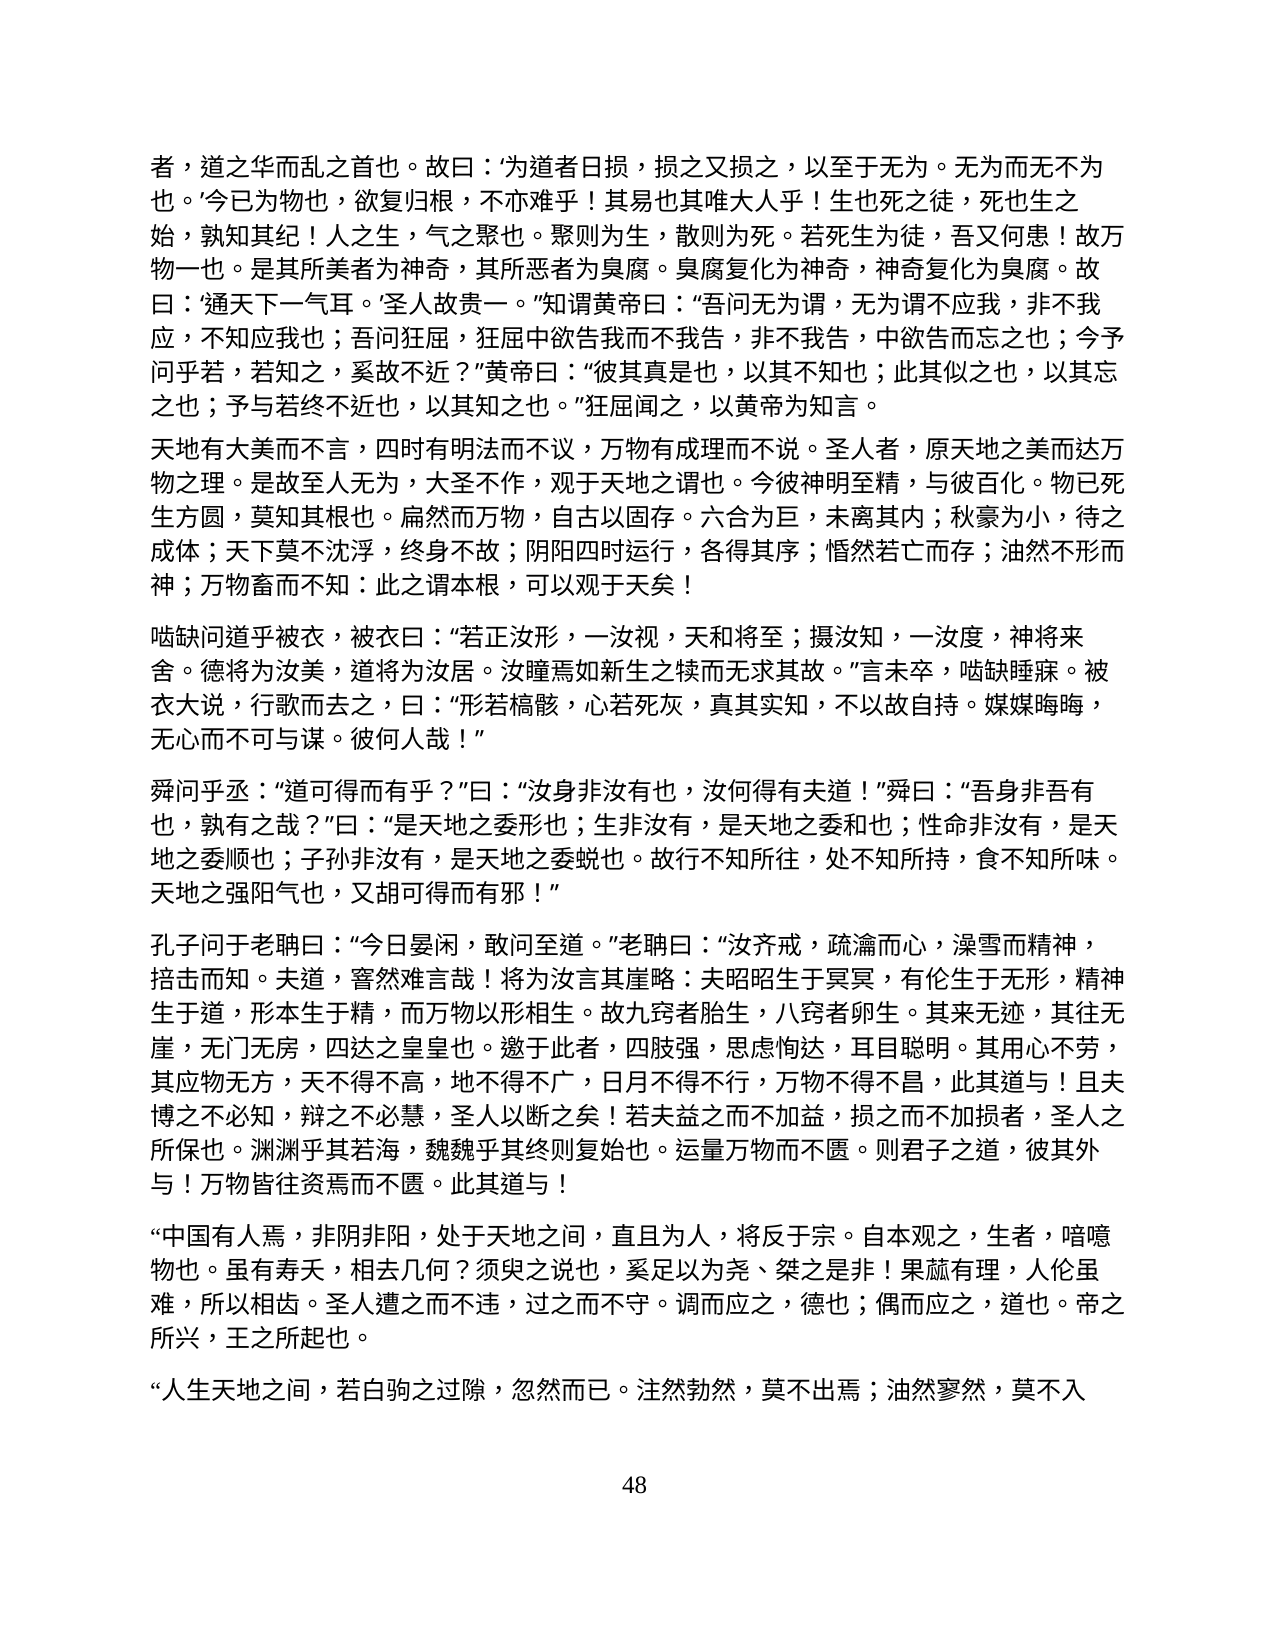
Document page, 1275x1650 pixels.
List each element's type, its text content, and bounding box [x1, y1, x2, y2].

text “中国有人焉，非阴非阳，处于天地之间，直且为人，将反于宗。自本观之，生者，喑噫物也。虽有寿夭，相去几何？须臾之说也，奚足以为尧、桀之是非！果蓏有理，人伦虽难，所以相齿。圣人遭之而不违，过之而不守。调而应之，德也；偶而应之，道也。帝之所兴，王之所起也。 [150, 1218, 1125, 1355]
text 者，道之华而乱之首也。故曰：‘为道者日损，损之又损之，以至于无为。无为而无不为也。’今已为物也，欲复归根，不亦难乎！其易也其唯大人乎！生也死之徒，死也生之始，孰知其纪！人之生，气之聚也。聚则为生，散则为死。若死生为徒，吾又何患！故万物一也。是其所美者为神奇，其所恶者为臭腐。臭腐复化为神奇，神奇复化为臭腐。故曰：‘通天下一气耳。’圣人故贵一。”知谓黄帝曰：“吾问无为谓，无为谓不应我，非不我应，不知应我也；吾问狂屈，狂屈中欲告我而不我告，非不我告，中欲告而忘之也；今予问乎若，若知之，奚故不近？”黄帝曰：“彼其真是也，以其不知也；此其似之也，以其忘之也；予与若终不近也，以其知之也。”狂屈闻之，以黄帝为知言。 [150, 150, 1125, 422]
text 啮缺问道乎被衣，被衣曰：“若正汝形，一汝视，天和将至；摄汝知，一汝度，神将来舍。德将为汝美，道将为汝居。汝瞳焉如新生之犊而无求其故。”言未卒，啮缺睡寐。被衣大说，行歌而去之，曰：“形若槁骸，心若死灰，真其实知，不以故自持。媒媒晦晦，无心而不可与谋。彼何人哉！” [150, 620, 1125, 756]
text “人生天地之间，若白驹之过隙，忽然而已。注然勃然，莫不出焉；油然寥然，莫不入 [150, 1373, 1125, 1407]
text 舜问乎丞：“道可得而有乎？”曰：“汝身非汝有也，汝何得有夫道！”舜曰：“吾身非吾有也，孰有之哉？”曰：“是天地之委形也；生非汝有，是天地之委和也；性命非汝有，是天地之委顺也；子孙非汝有，是天地之委蜕也。故行不知所往，处不知所持，食不知所味。天地之强阳气也，又胡可得而有邪！” [150, 774, 1125, 910]
text 天地有大美而不言，四时有明法而不议，万物有成理而不说。圣人者，原天地之美而达万物之理。是故至人无为，大圣不作，观于天地之谓也。今彼神明至精，与彼百化。物已死生方圆，莫知其根也。扁然而万物，自古以固存。六合为巨，未离其内；秋豪为小，待之成体；天下莫不沈浮，终身不故；阴阳四时运行，各得其序；惛然若亡而存；油然不形而神；万物畜而不知：此之谓本根，可以观于天矣！ [150, 431, 1125, 602]
text 孔子问于老聃曰：“今日晏闲，敢问至道。”老聃曰：“汝齐戒，疏瀹而心，澡雪而精神，掊击而知。夫道，窨然难言哉！将为汝言其崖略：夫昭昭生于冥冥，有伦生于无形，精神生于道，形本生于精，而万物以形相生。故九窍者胎生，八窍者卵生。其来无迹，其往无崖，无门无房，四达之皇皇也。邀于此者，四肢强，思虑恂达，耳目聪明。其用心不劳，其应物无方，天不得不高，地不得不广，日月不得不行，万物不得不昌，此其道与！且夫博之不必知，辩之不必慧，圣人以断之矣！若夫益之而不加益，损之而不加损者，圣人之所保也。渊渊乎其若海，魏魏乎其终则复始也。运量万物而不匮。则君子之道，彼其外与！万物皆往资焉而不匮。此其道与！ [150, 928, 1125, 1201]
